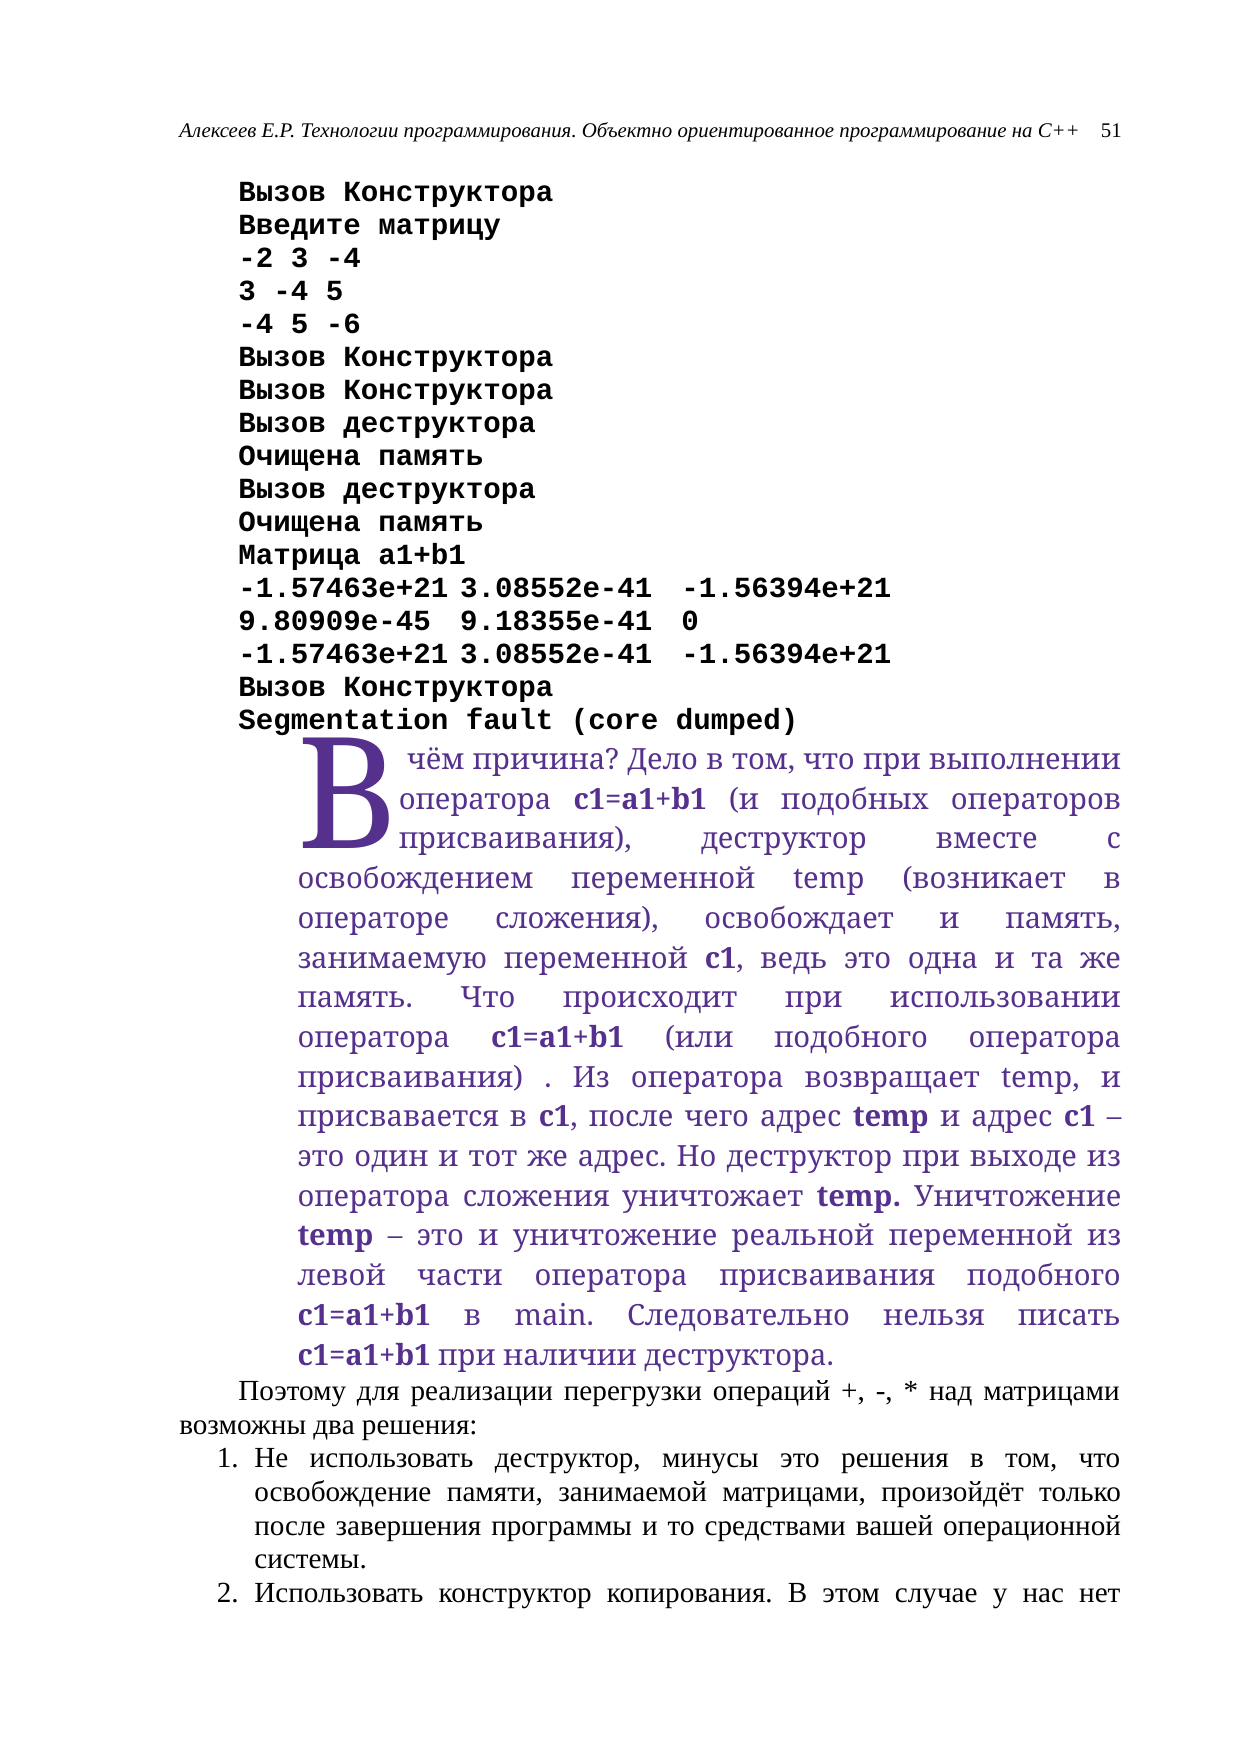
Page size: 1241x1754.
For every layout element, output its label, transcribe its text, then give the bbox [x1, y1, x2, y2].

list Не использовать деструктор, минусы это решения в том, что освобождение памяти, занимаемой матрицами, произойдёт только после завершения программы и то средствами вашей операционной системы. [217, 1441, 1121, 1575]
text Очищена память [238, 441, 1121, 474]
text Поэтому для реализации перегрузки операций +, -, * над матрицами возможны два решения: [179, 1373, 1121, 1441]
text Вызов деструктора [238, 474, 1121, 507]
text Вызов Конструктора [238, 177, 1121, 210]
text Вызов Конструктора [238, 672, 1121, 705]
text -4 5 -6 [238, 309, 1121, 342]
text В чём причина? Дело в том, что при выполнении оператора c1=a1+b1 (и подобных операторов присваивания), деструктор вместе с освобождением переменной temp (возникает в операторе сложения), освобождает и память, занимаемую переменной с1, ведь это одна и та же память. Что происходит при использовании оператора c1=a1+b1 (или подобного оператора присваивания) . Из оператора возвращает temp, и присвавается в c1, после чего адрес temp и адрес c1 – это один и тот же адрес. Но деструктор при выходе из оператора сложения уничтожает temp. Уничтожение temp – это и уничтожение реальной переменной из левой части оператора присваивания подобного c1=a1+b1 в main. Следовательно нельзя писать c1=a1+b1 при наличии деструктора. [297, 738, 1121, 1373]
text -1.57463e+21 3.08552e-41 -1.56394e+21 [238, 573, 1121, 606]
text Матрица a1+b1 [238, 540, 1121, 573]
text -2 3 -4 [238, 243, 1121, 276]
text Segmentation fault (core dumped) [238, 705, 1121, 738]
text Вызов деструктора [238, 408, 1121, 441]
text Вызов Конструктора [238, 342, 1121, 375]
text Введите матрицу [238, 210, 1121, 243]
text 3 -4 5 [238, 276, 1121, 309]
text Вызов Конструктора [238, 375, 1121, 408]
text 9.80909e-45 9.18355e-41 0 [238, 606, 1121, 639]
text Очищена память [238, 507, 1121, 540]
text -1.57463e+21 3.08552e-41 -1.56394e+21 [238, 639, 1121, 672]
list Использовать конструктор копирования. В этом случае у нас нет [217, 1575, 1121, 1608]
